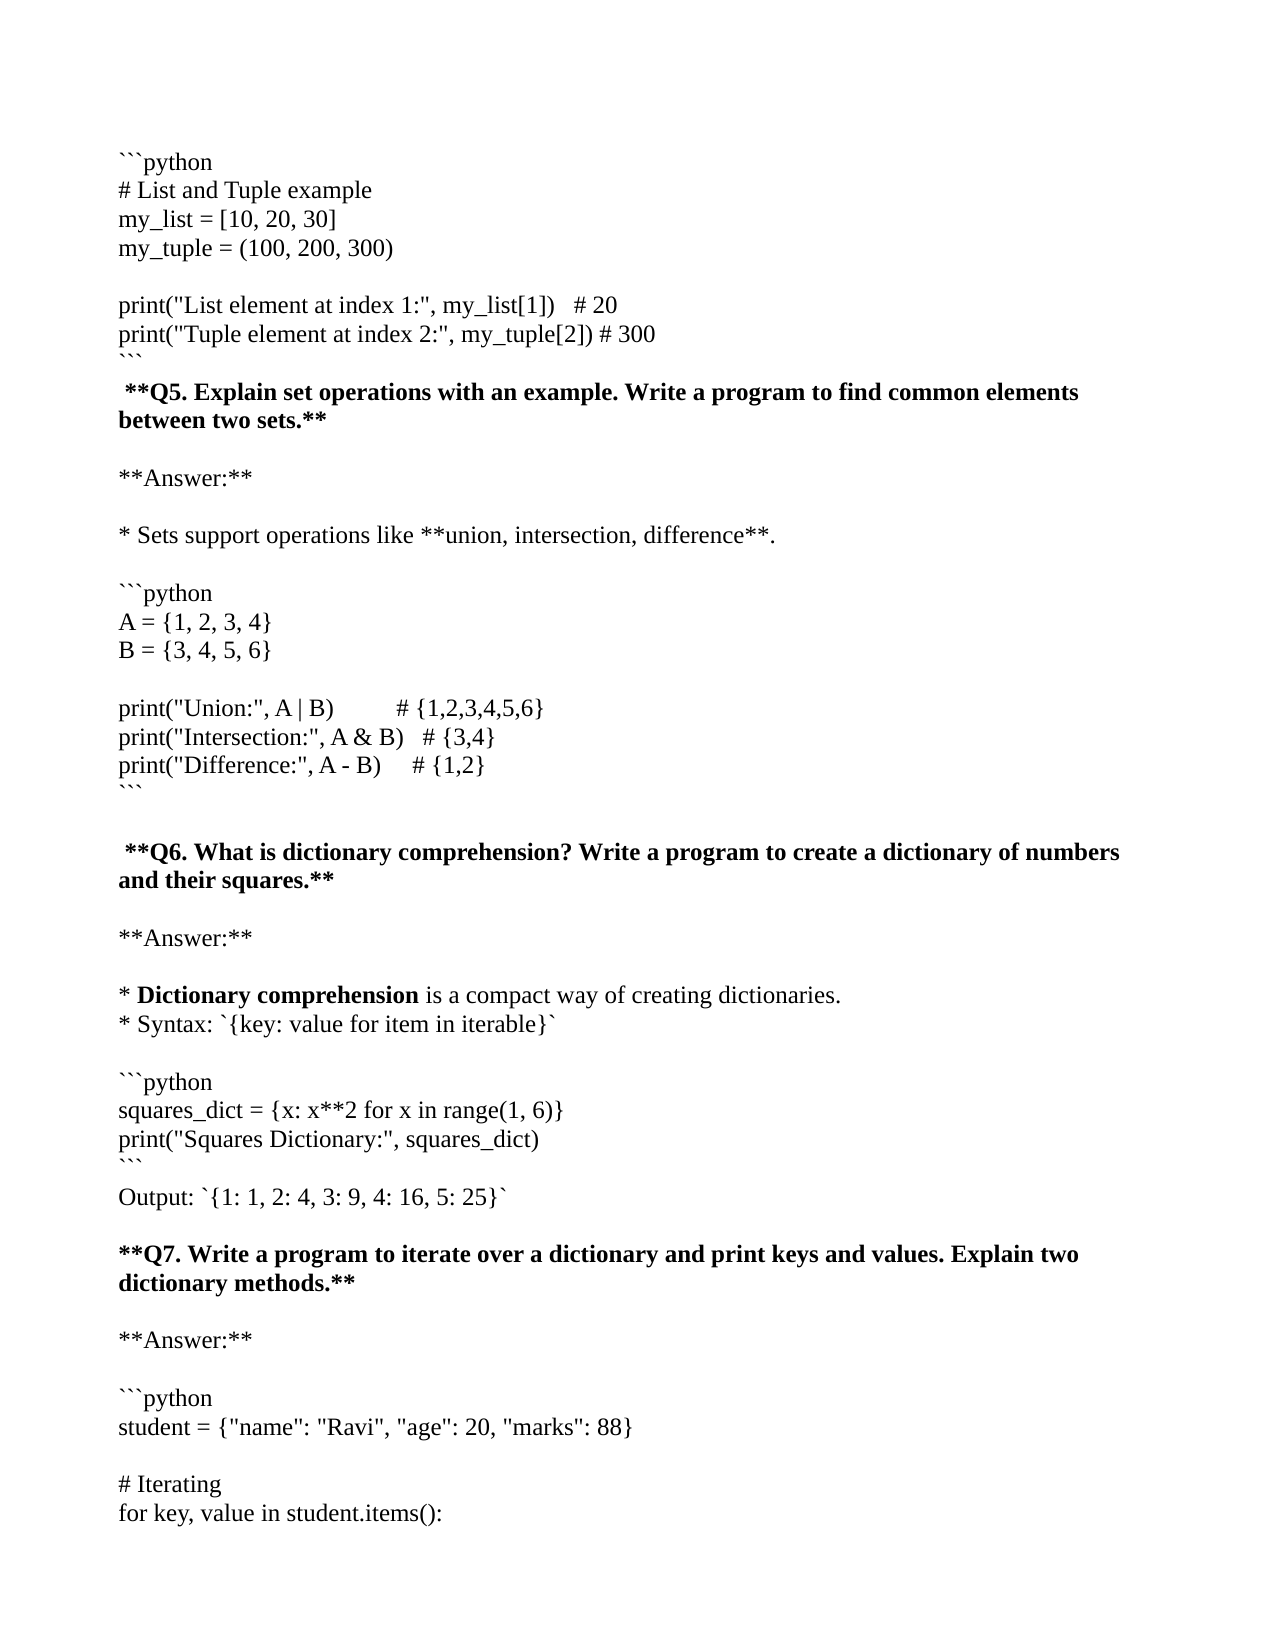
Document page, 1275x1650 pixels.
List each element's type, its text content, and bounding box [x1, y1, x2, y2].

text ```python [118, 1067, 1157, 1096]
text **Answer:** [118, 463, 1157, 492]
text print("Tuple element at index 2:", my_tuple[2]) # 300 [118, 319, 1157, 348]
text my_list = [10, 20, 30] [118, 204, 1157, 233]
text **Q7. Write a program to iterate over a dictionary and print keys and values. Explain two dictionary methods.** [118, 1239, 1157, 1297]
text print("Squares Dictionary:", squares_dict) [118, 1124, 1157, 1153]
text student = {"name": "Ravi", "age": 20, "marks": 88} [118, 1412, 1157, 1441]
text # Iterating [118, 1469, 1157, 1498]
text print("Difference:", A - B) # {1,2} [118, 751, 1157, 779]
text A = {1, 2, 3, 4} [118, 607, 1157, 636]
text * Dictionary comprehension is a compact way of creating dictionaries. [118, 981, 1157, 1009]
text for key, value in student.items(): [118, 1498, 1157, 1527]
text Output: `{1: 1, 2: 4, 3: 9, 4: 16, 5: 25}` [118, 1182, 1157, 1211]
text **Q5. Explain set operations with an example. Write a program to find common elements between two sets.** [118, 377, 1157, 434]
text ```python [118, 578, 1157, 607]
text squares_dict = {x: x**2 for x in range(1, 6)} [118, 1096, 1157, 1124]
text **Answer:** [118, 1326, 1157, 1354]
text ``` [118, 1153, 1157, 1182]
text * Sets support operations like **union, intersection, difference**. [118, 521, 1157, 549]
text ``` [118, 348, 1157, 377]
text **Answer:** [118, 923, 1157, 952]
text # List and Tuple example [118, 176, 1157, 204]
text my_tuple = (100, 200, 300) [118, 233, 1157, 262]
text print("Intersection:", A & B) # {3,4} [118, 722, 1157, 751]
text B = {3, 4, 5, 6} [118, 636, 1157, 664]
text * Syntax: `{key: value for item in iterable}` [118, 1009, 1157, 1038]
text ``` [118, 779, 1157, 808]
text print("Union:", A | B) # {1,2,3,4,5,6} [118, 693, 1157, 722]
text ```python [118, 147, 1157, 176]
text **Q6. What is dictionary comprehension? Write a program to create a dictionary of numbers and their squares.** [118, 837, 1157, 894]
text print("List element at index 1:", my_list[1]) # 20 [118, 291, 1157, 319]
text ```python [118, 1383, 1157, 1412]
